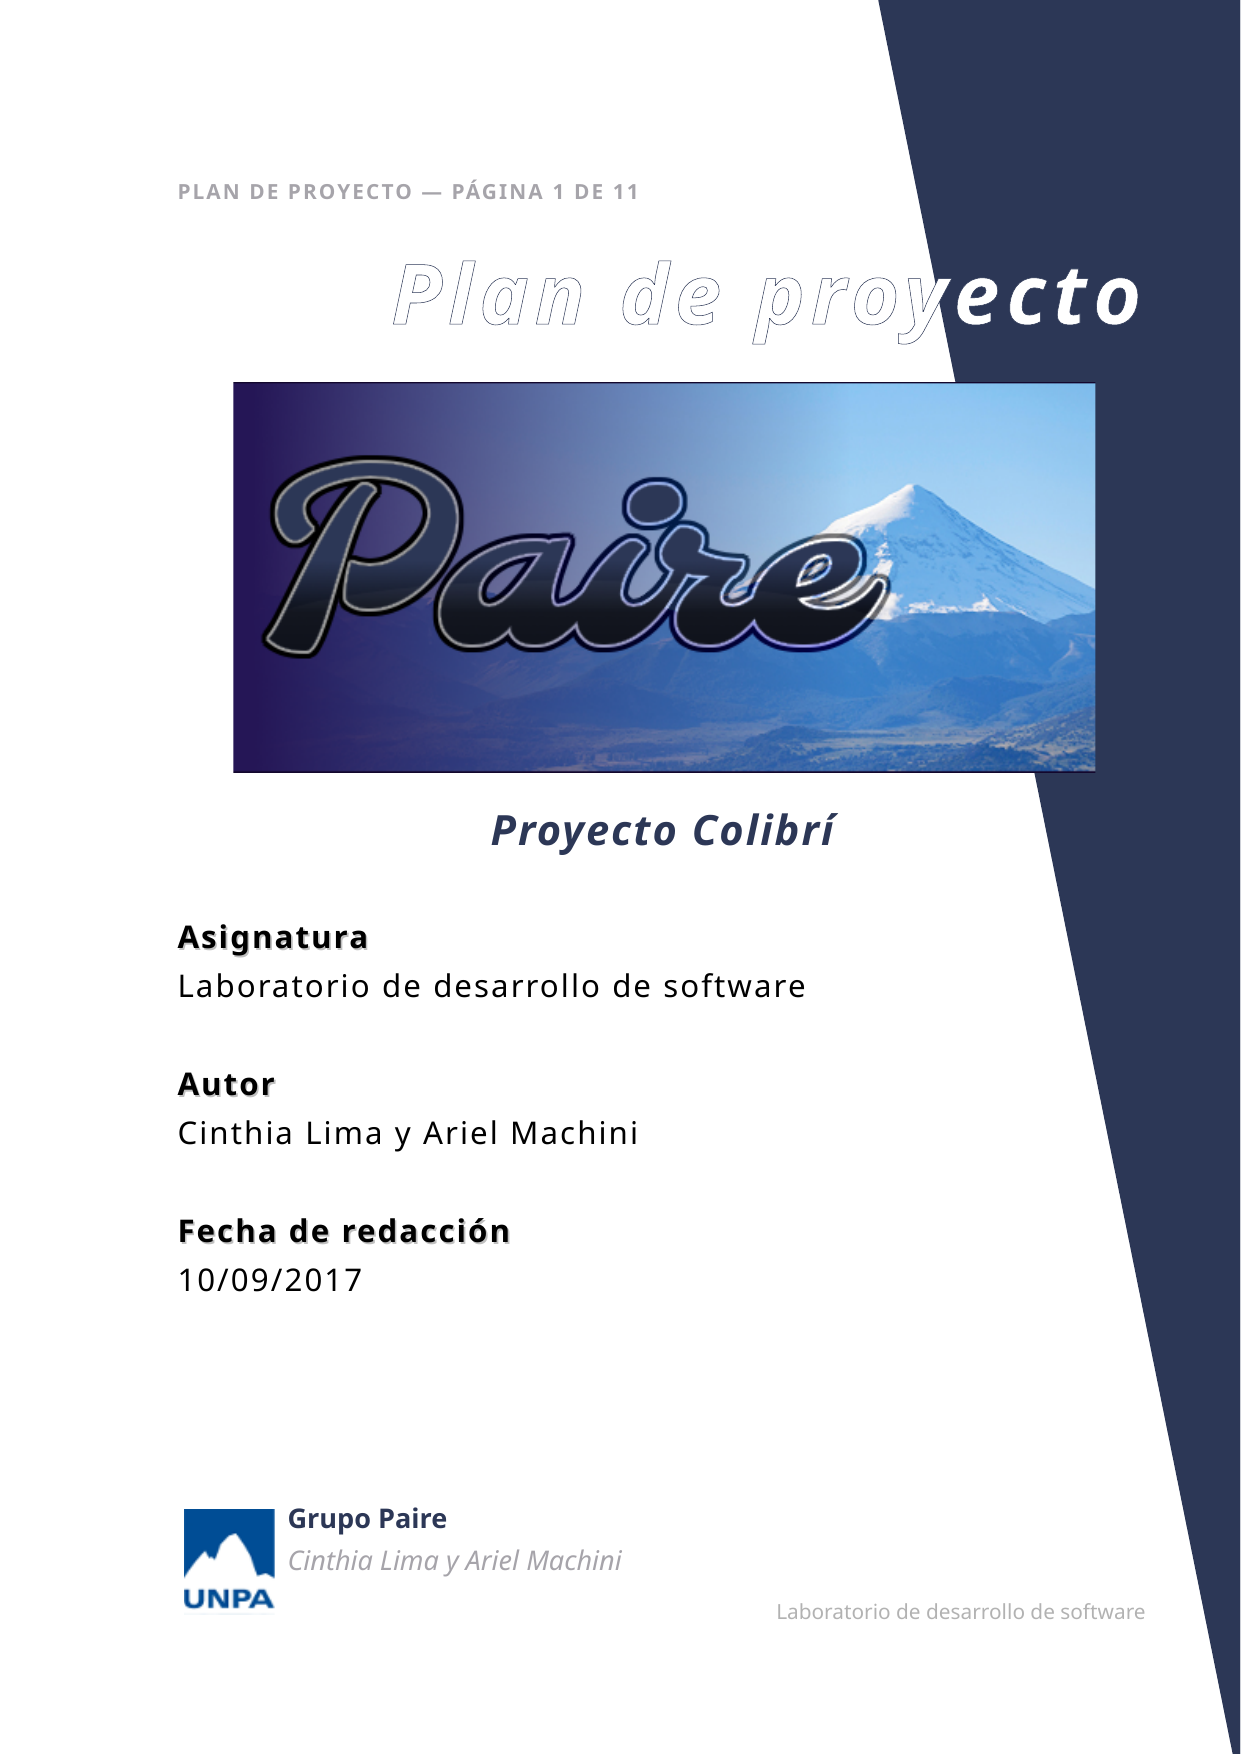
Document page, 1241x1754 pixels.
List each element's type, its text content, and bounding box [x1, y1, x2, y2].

text Proyecto Colibrí [177, 801, 1051, 858]
text 10/09/2017 [177, 1258, 1140, 1301]
text Fecha de redacción [177, 1209, 1131, 1252]
picture [233, 382, 1096, 773]
text Asignatura [177, 915, 1071, 958]
picture [184, 1509, 275, 1615]
text Cinthia Lima y Ariel Machini [177, 1111, 1111, 1154]
text Plan de proyecto [177, 235, 948, 349]
text Laboratorio de desarrollo de software [177, 964, 1081, 1007]
text Autor [177, 1062, 1101, 1105]
